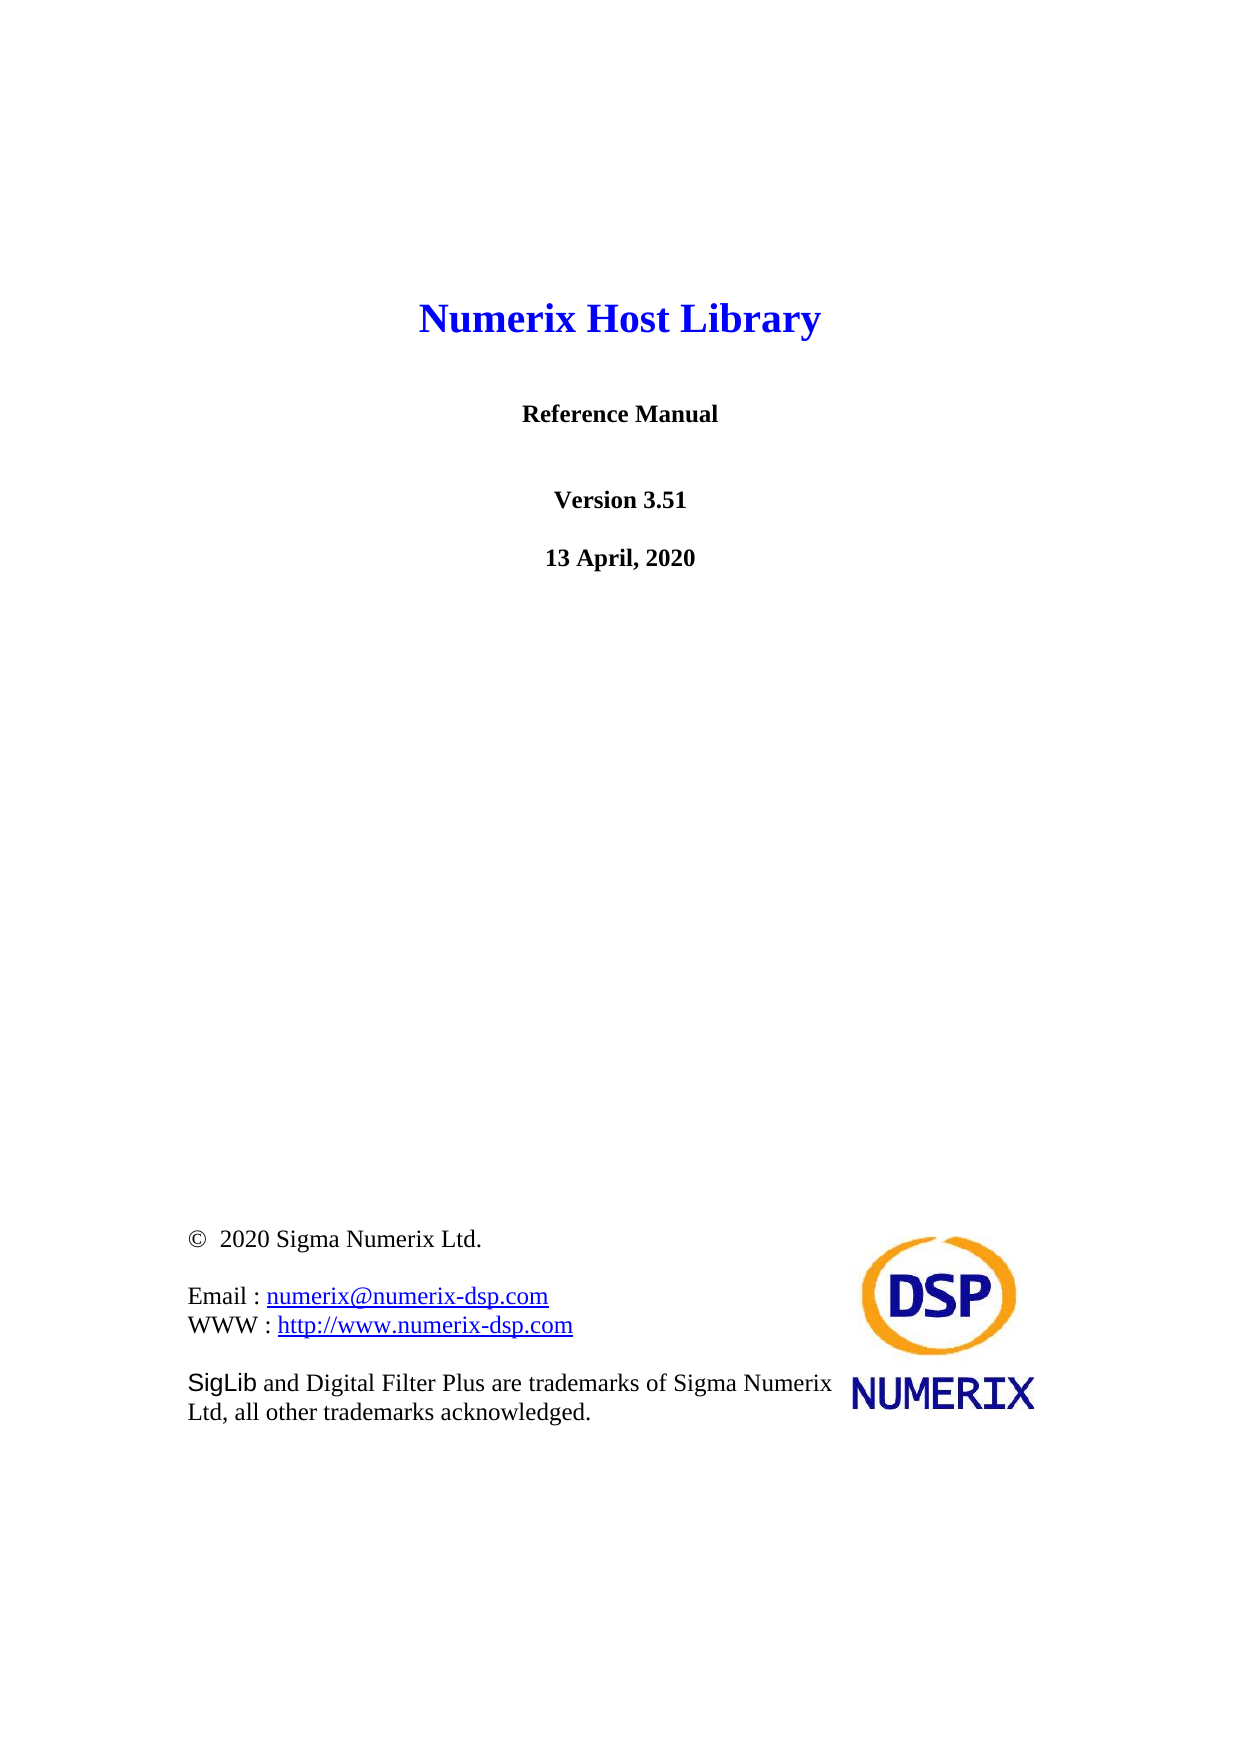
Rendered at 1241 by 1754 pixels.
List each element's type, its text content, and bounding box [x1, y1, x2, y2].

picture [852, 1236, 1035, 1410]
text 2020 Sigma Numerix Ltd. [187, 1224, 1053, 1253]
text Email : numerix@numerix-dsp.com [187, 1281, 852, 1310]
text WWW : http://www.numerix-dsp.com [187, 1310, 852, 1339]
text SigLib and Digital Filter Plus are trademarks of Sigma Numerix Ltd, all other trademarks acknowledged. [187, 1368, 1053, 1425]
text Numerix Host Library [187, 294, 1053, 342]
text Version 3.51 [187, 485, 1053, 514]
text Reference Manual [187, 399, 1053, 428]
text 13 April, 2020 [187, 543, 1053, 572]
